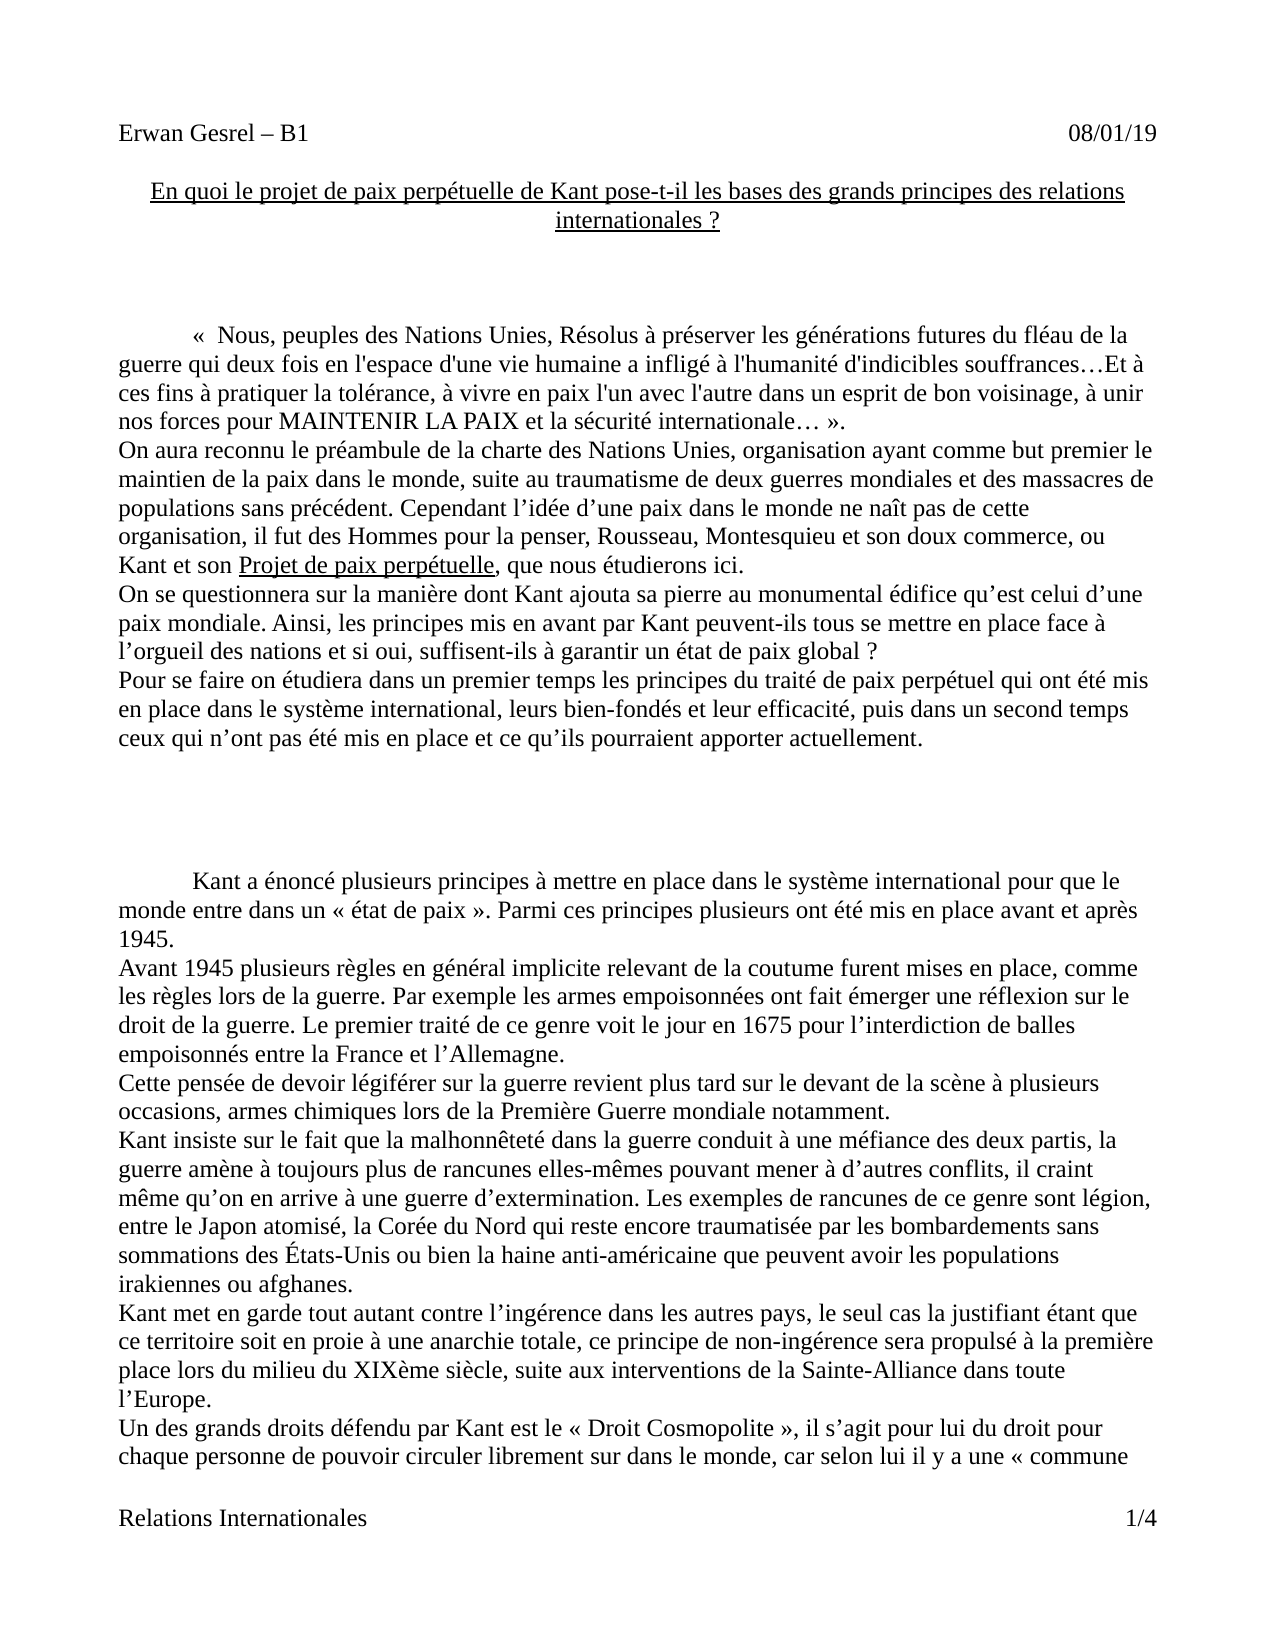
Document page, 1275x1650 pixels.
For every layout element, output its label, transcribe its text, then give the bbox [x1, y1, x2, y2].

text « Nous, peuples des Nations Unies, Résolus à préserver les générations futures du fléau de la guerre qui deux fois en l'espace d'une vie humaine a infligé à l'humanité d'indicibles souffrances…Et à ces fins à pratiquer la tolérance, à vivre en paix l'un avec l'autre dans un esprit de bon voisinage, à unir nos forces pour MAINTENIR LA PAIX et la sécurité internationale… ». On aura reconnu le préambule de la charte des Nations Unies, organisation ayant comme but premier le maintien de la paix dans le monde, suite au traumatisme de deux guerres mondiales et des massacres de populations sans précédent. Cependant l’idée d’une paix dans le monde ne naît pas de cette organisation, il fut des Hommes pour la penser, Rousseau, Montesquieu et son doux commerce, ou Kant et son Projet de paix perpétuelle, que nous étudierons ici. On se questionnera sur la manière dont Kant ajouta sa pierre au monumental édifice qu’est celui d’une paix mondiale. Ainsi, les principes mis en avant par Kant peuvent-ils tous se mettre en place face à l’orgueil des nations et si oui, suffisent-ils à garantir un état de paix global ? Pour se faire on étudiera dans un premier temps les principes du traité de paix perpétuel qui ont été mis en place dans le système international, leurs bien-fondés et leur efficacité, puis dans un second temps ceux qui n’ont pas été mis en place et ce qu’ils pourraient apporter actuellement. [118, 320, 1157, 780]
text Kant a énoncé plusieurs principes à mettre en place dans le système international pour que le monde entre dans un « état de paix ». Parmi ces principes plusieurs ont été mis en place avant et après 1945. Avant 1945 plusieurs règles en général implicite relevant de la coutume furent mises en place, comme les règles lors de la guerre. Par exemple les armes empoisonnées ont fait émerger une réflexion sur le droit de la guerre. Le premier traité de ce genre voit le jour en 1675 pour l’interdiction de balles empoisonnés entre la France et l’Allemagne. Cette pensée de devoir légiférer sur la guerre revient plus tard sur le devant de la scène à plusieurs occasions, armes chimiques lors de la Première Guerre mondiale notamment. Kant insiste sur le fait que la malhonnêteté dans la guerre conduit à une méfiance des deux partis, la guerre amène à toujours plus de rancunes elles-mêmes pouvant mener à d’autres conflits, il craint même qu’on en arrive à une guerre d’extermination. Les exemples de rancunes de ce genre sont légion, entre le Japon atomisé, la Corée du Nord qui reste encore traumatisée par les bombardements sans sommations des États-Unis ou bien la haine anti-américaine que peuvent avoir les populations irakiennes ou afghanes. Kant met en garde tout autant contre l’ingérence dans les autres pays, le seul cas la justifiant étant que ce territoire soit en proie à une anarchie totale, ce principe de non-ingérence sera propulsé à la première place lors du milieu du XIXème siècle, suite aux interventions de la Sainte-Alliance dans toute l’Europe. Un des grands droits défendu par Kant est le « Droit Cosmopolite », il s’agit pour lui du droit pour chaque personne de pouvoir circuler librement sur dans le monde, car selon lui il y a une « commune [118, 838, 1157, 1470]
text En quoi le projet de paix perpétuelle de Kant pose-t-il les bases des grands principes des relations internationales ? [118, 176, 1157, 234]
